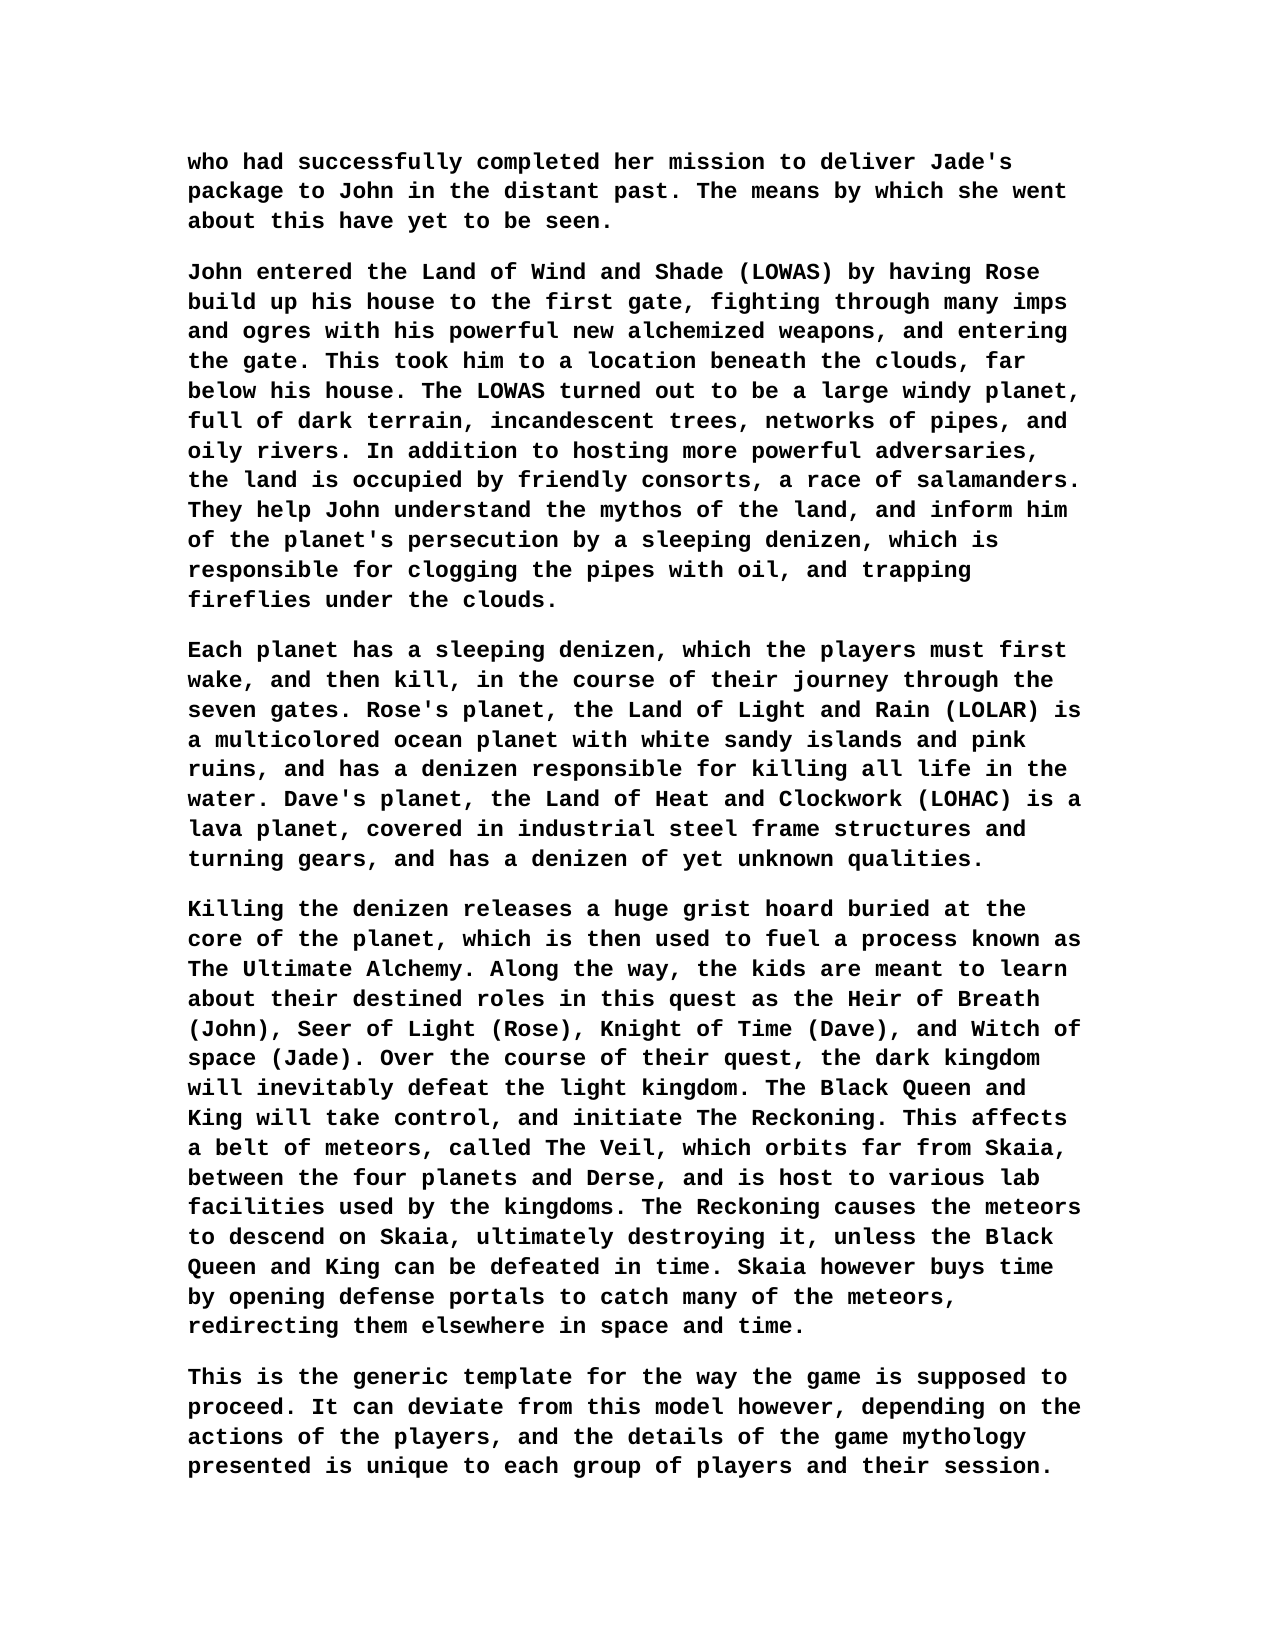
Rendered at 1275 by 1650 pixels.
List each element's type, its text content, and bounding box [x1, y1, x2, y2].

text who had successfully completed her mission to deliver Jade's package to John in the distant past. The means by which she went about this have yet to be seen. [187, 150, 1087, 236]
text Each planet has a sleeping denizen, which the players must first wake, and then kill, in the course of their journey through the seven gates. Rose's planet, the Land of Light and Rain (LOLAR) is a multicolored ocean planet with white sandy islands and pink ruins, and has a denizen responsible for killing all life in the water. Dave's planet, the Land of Heat and Clockwork (LOHAC) is a lava planet, covered in industrial steel frame structures and turning gears, and has a denizen of yet unknown qualities. [187, 638, 1087, 873]
text Killing the denizen releases a huge grist hoard buried at the core of the planet, which is then used to fuel a process known as The Ultimate Alchemy. Along the way, the kids are meant to learn about their destined roles in this quest as the Heir of Breath (John), Seer of Light (Rose), Knight of Time (Dave), and Witch of space (Jade). Over the course of their quest, the dark kingdom will inevitably defeat the light kingdom. The Black Queen and King will take control, and initiate The Reckoning. This affects a belt of meteors, called The Veil, which orbits far from Skaia, between the four planets and Derse, and is host to various lab facilities used by the kingdoms. The Reckoning causes the meteors to descend on Skaia, ultimately destroying it, unless the Black Queen and King can be defeated in time. Skaia however buys time by opening defense portals to catch many of the meteors, redirecting them elsewhere in space and time. [187, 898, 1087, 1341]
text John entered the Land of Wind and Shade (LOWAS) by having Rose build up his house to the first gate, fighting through many imps and ogres with his powerful new alchemized weapons, and entering the gate. This took him to a location beneath the clouds, far below his house. The LOWAS turned out to be a large windy planet, full of dark terrain, incandescent trees, networks of pipes, and oily rivers. In addition to hosting more powerful adversaries, the land is occupied by friendly consorts, a race of salamanders. They help John understand the mythos of the land, and inform him of the planet's persecution by a sleeping denizen, which is responsible for clogging the pipes with oil, and trapping fireflies under the clouds. [187, 260, 1087, 614]
text This is the generic template for the way the game is supposed to proceed. It can deviate from this model however, depending on the actions of the players, and the details of the game mythology presented is unique to each group of players and their session. [187, 1365, 1087, 1481]
